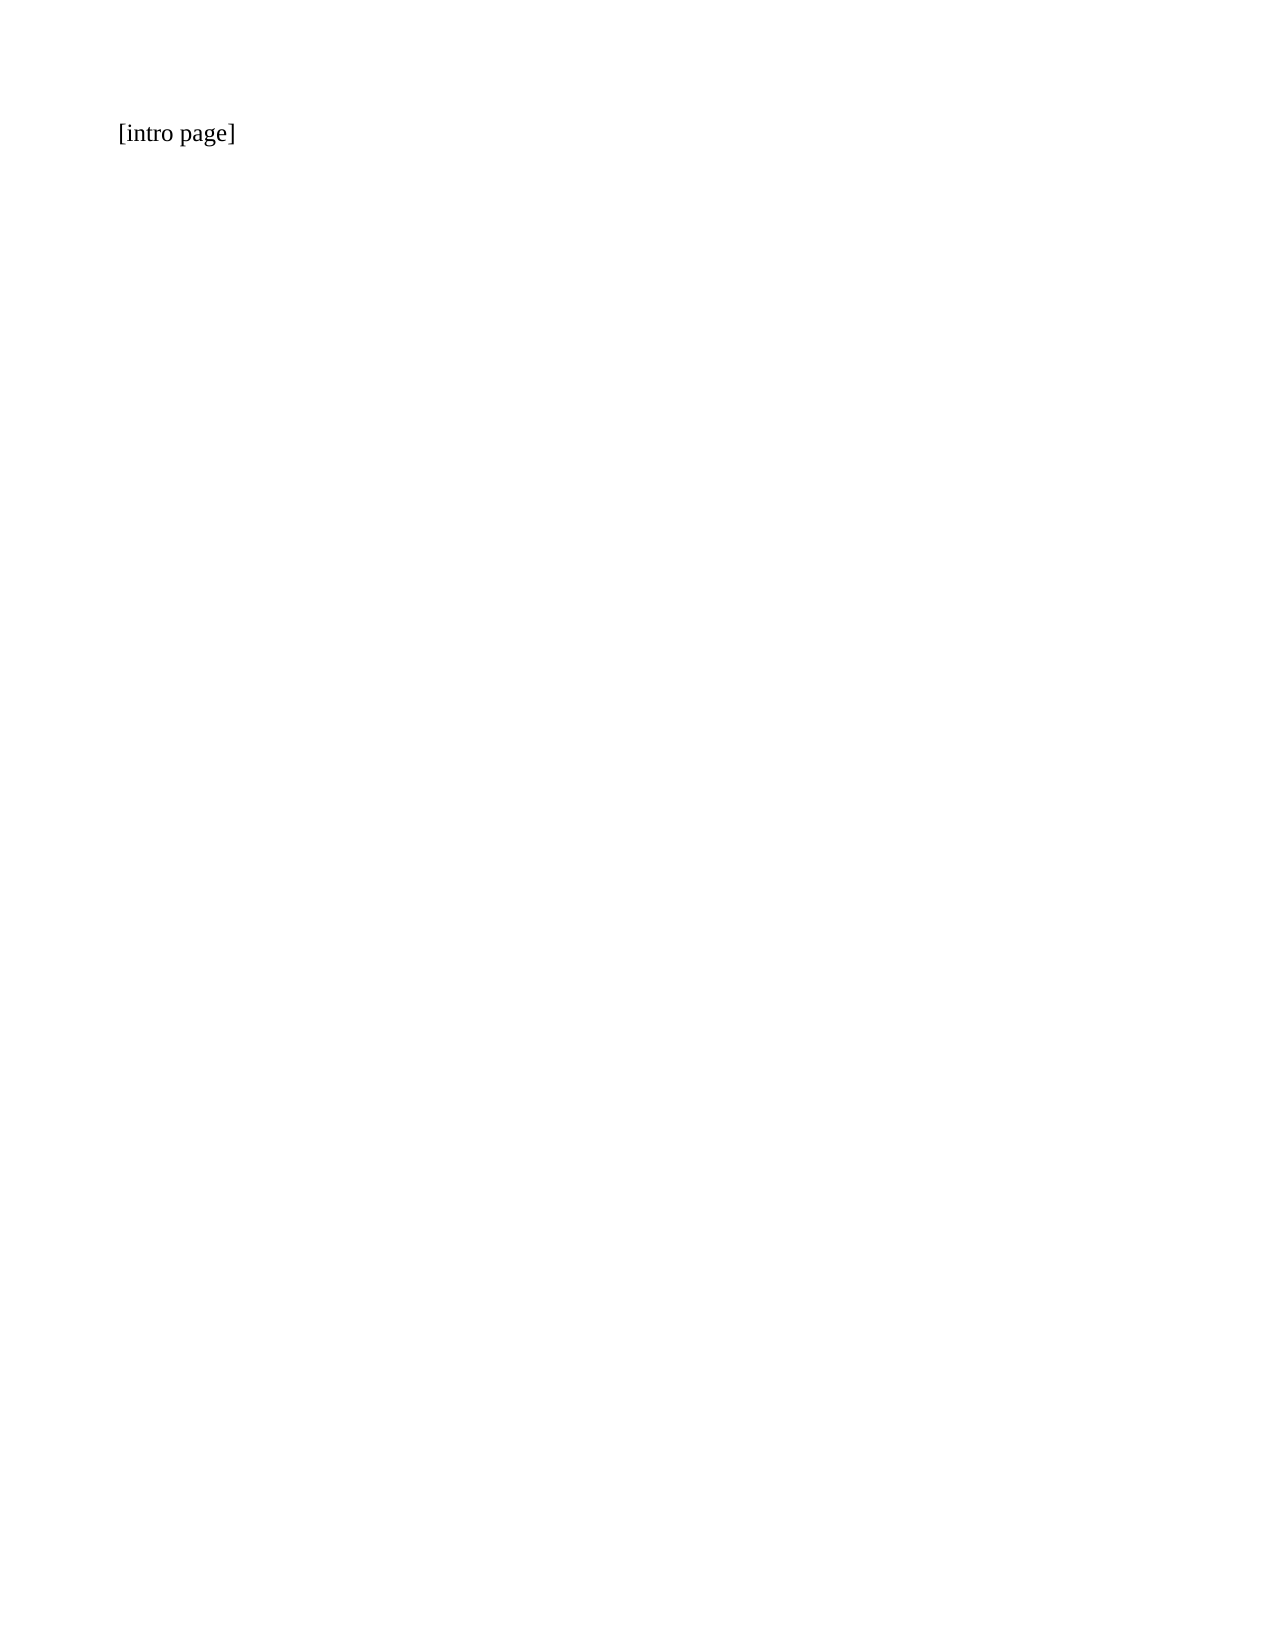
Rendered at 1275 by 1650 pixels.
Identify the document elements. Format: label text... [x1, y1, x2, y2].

text [intro page] [118, 118, 1157, 147]
